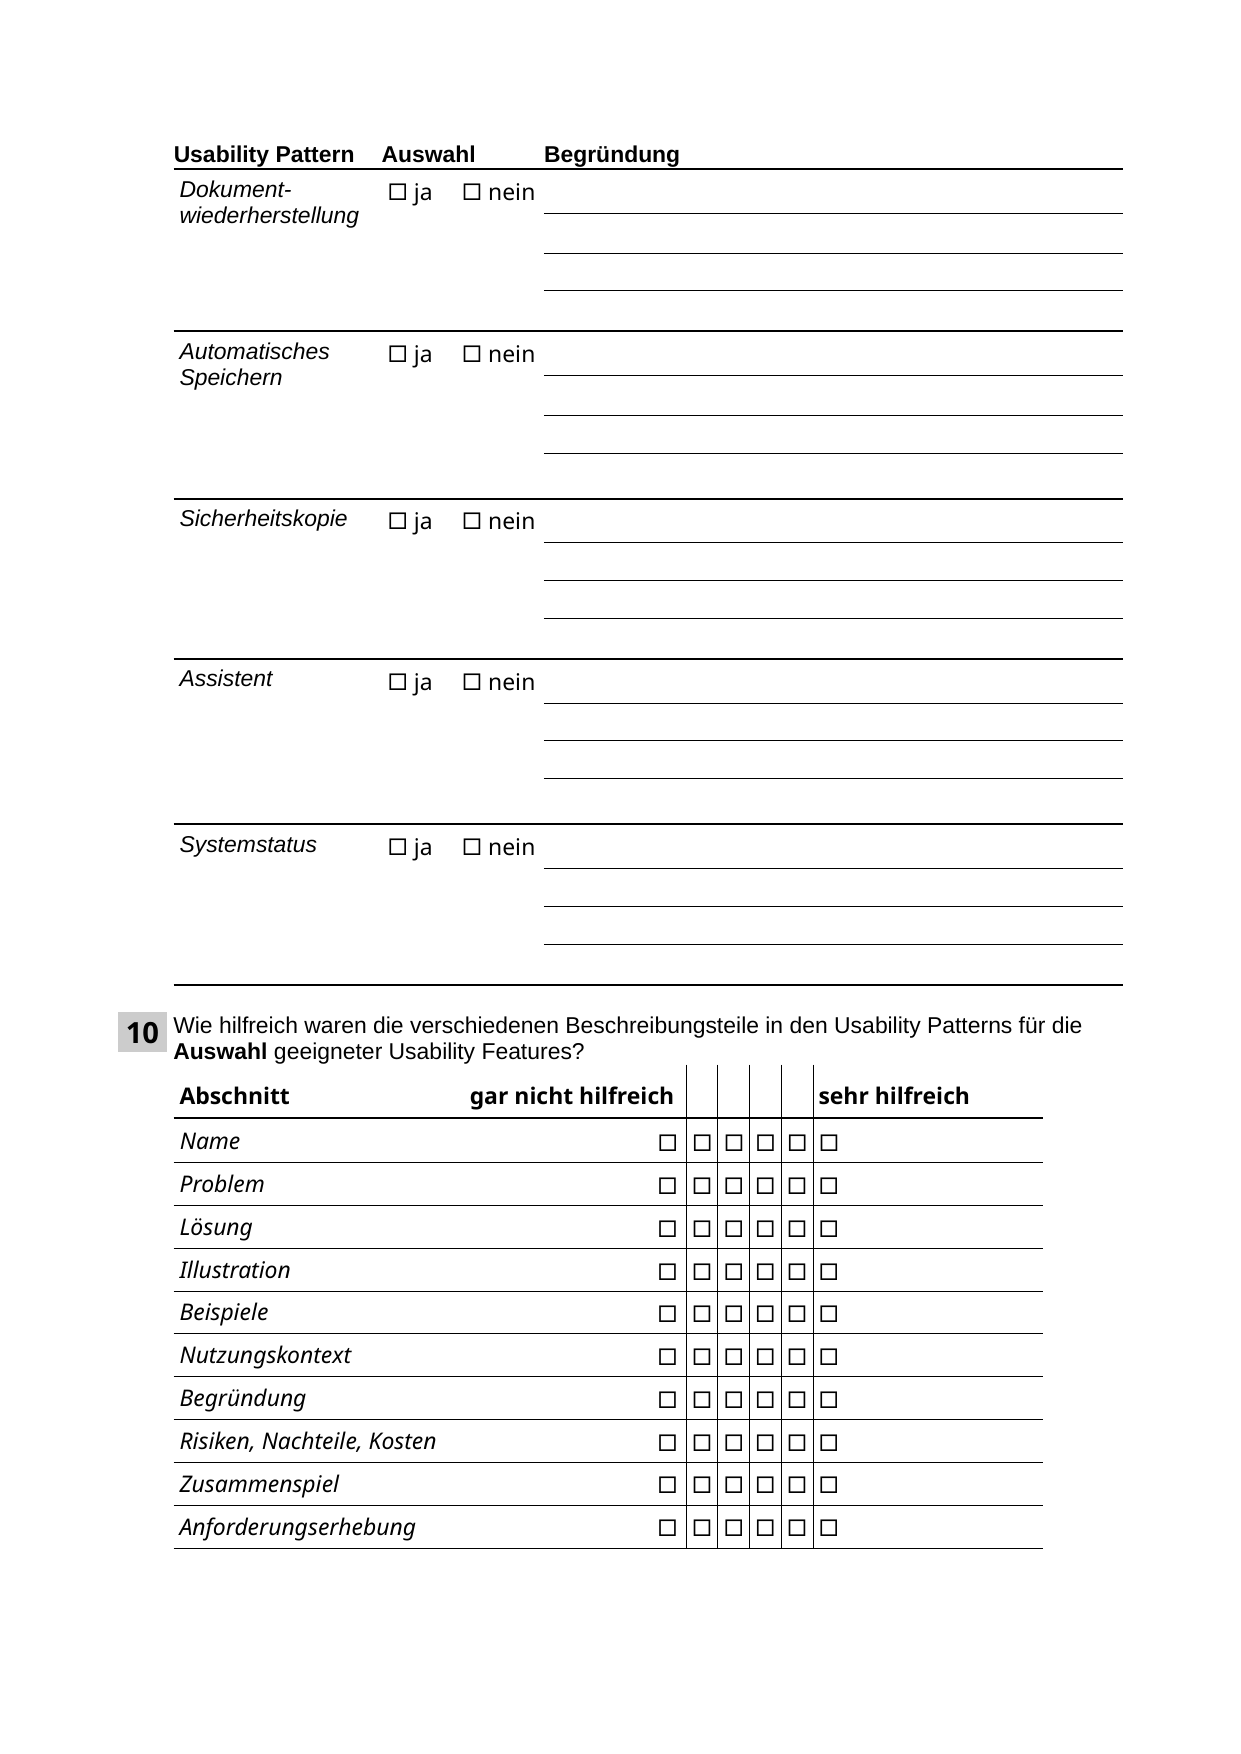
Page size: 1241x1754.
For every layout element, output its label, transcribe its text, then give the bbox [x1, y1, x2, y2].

table_cell [456, 740, 544, 778]
table_cell ¨ [814, 1377, 1043, 1419]
table_cell ¨ [814, 1249, 1043, 1291]
table_cell [455, 1206, 651, 1248]
table_cell Beispiele [174, 1292, 454, 1333]
table_cell ¨ [814, 1163, 1043, 1205]
table_cell ¨ [687, 1119, 717, 1162]
table_cell [456, 906, 544, 944]
table_cell ¨ [750, 1420, 781, 1462]
table_cell ¨ [750, 1119, 781, 1162]
table_cell Begründung [174, 1377, 454, 1419]
table_cell ¨ [687, 1249, 717, 1291]
table_cell [381, 415, 456, 452]
table_header Abschnitt [174, 1065, 454, 1117]
table_cell ¨ [718, 1119, 749, 1162]
table_cell ¨ [651, 1119, 686, 1162]
table_cell ¨ [814, 1119, 1043, 1162]
table_cell ¨ [750, 1206, 781, 1248]
table_cell ¨ [814, 1463, 1043, 1504]
table_cell ¨ [718, 1292, 749, 1333]
table_header Begründung [544, 118, 1123, 168]
table_cell [174, 542, 381, 580]
table_cell Lösung [174, 1206, 454, 1248]
table_cell ¨ [687, 1163, 717, 1205]
table_cell [544, 741, 1123, 778]
table_cell ¨ ja [381, 500, 456, 542]
table_cell ¨ [814, 1420, 1043, 1462]
table_cell ¨ [814, 1292, 1043, 1333]
table_cell [544, 416, 1123, 452]
table_cell [174, 290, 381, 330]
table_cell ¨ [718, 1334, 749, 1376]
table_cell ¨ ja [381, 825, 456, 868]
table_cell ¨ [718, 1206, 749, 1248]
table_cell Zusammenspiel [174, 1463, 454, 1504]
table_header [750, 1065, 781, 1117]
table_cell [174, 618, 381, 658]
table_cell [381, 213, 456, 252]
table_cell [544, 869, 1123, 906]
table_cell [174, 944, 381, 983]
table_cell ¨ [687, 1206, 717, 1248]
table_cell [455, 1119, 651, 1162]
table_cell [381, 618, 456, 658]
table_cell [544, 254, 1123, 290]
table_cell [456, 415, 544, 452]
table_cell [544, 543, 1123, 580]
table_header Usability Pattern [174, 118, 381, 168]
table_cell ¨ [782, 1119, 813, 1162]
table_cell ¨ [718, 1163, 749, 1205]
table_cell Illustration [174, 1249, 454, 1291]
table_cell ¨ [651, 1249, 686, 1291]
table_header Auswahl [381, 118, 544, 168]
table_cell [381, 580, 456, 618]
table_cell [174, 906, 381, 944]
table_cell ¨ [718, 1506, 749, 1547]
table_cell [544, 704, 1123, 740]
table_cell ¨ [782, 1420, 813, 1462]
table_cell ¨ [750, 1249, 781, 1291]
table_header sehr hilfreich [814, 1065, 1043, 1117]
table_cell ¨ [687, 1506, 717, 1547]
table_cell [456, 618, 544, 658]
table_cell [455, 1292, 651, 1333]
table_cell [381, 868, 456, 906]
table_cell [174, 740, 381, 778]
table_cell ¨ [687, 1292, 717, 1333]
table_cell [544, 619, 1123, 658]
table_cell Systemstatus [174, 825, 381, 868]
table_cell ¨ [782, 1377, 813, 1419]
table_cell [544, 170, 1123, 212]
table_cell [544, 945, 1123, 983]
table_cell ¨ [687, 1377, 717, 1419]
table_cell ¨ nein [456, 660, 544, 702]
table_cell [544, 376, 1123, 414]
table_cell ¨ [782, 1206, 813, 1248]
table_cell ¨ [814, 1506, 1043, 1547]
table_cell ¨ [651, 1334, 686, 1376]
table_cell ¨ [651, 1292, 686, 1333]
table_cell [456, 375, 544, 414]
table_cell Sicherheitskopie [174, 500, 381, 542]
table_cell ¨ [750, 1334, 781, 1376]
table_cell [544, 907, 1123, 944]
table_cell Assistent [174, 660, 381, 740]
table_cell ¨ [814, 1206, 1043, 1248]
table_cell ¨ [687, 1463, 717, 1504]
table_cell [381, 253, 456, 290]
table_cell [174, 778, 381, 823]
table_cell [381, 542, 456, 580]
table_cell ¨ [750, 1506, 781, 1547]
table_cell ¨ [687, 1420, 717, 1462]
table_cell Nutzungskontext [174, 1334, 454, 1376]
table_cell [456, 542, 544, 580]
table_cell ¨ [782, 1292, 813, 1333]
table_cell [544, 500, 1123, 542]
table_cell [456, 778, 544, 823]
table_cell ¨ [718, 1420, 749, 1462]
table_cell ¨ [782, 1334, 813, 1376]
table_cell [381, 944, 456, 983]
table_cell ¨ [782, 1463, 813, 1504]
table_cell ¨ [750, 1292, 781, 1333]
table_cell [455, 1249, 651, 1291]
table_cell ¨ ja [381, 170, 456, 212]
table_cell ¨ ja [381, 332, 456, 374]
table_cell [544, 214, 1123, 252]
table_cell ¨ nein [456, 825, 544, 868]
table_cell [455, 1506, 651, 1547]
table_cell [456, 868, 544, 906]
table_cell [455, 1420, 651, 1462]
table_cell [455, 1163, 651, 1205]
table_cell [544, 825, 1123, 868]
table_header 10 [118, 1012, 173, 1064]
table_cell ¨ [651, 1377, 686, 1419]
table_cell ¨ [750, 1377, 781, 1419]
table_cell [544, 581, 1123, 618]
table_cell ¨ [651, 1420, 686, 1462]
table_cell [381, 740, 456, 778]
table_cell ¨ [718, 1377, 749, 1419]
table_cell ¨ [782, 1506, 813, 1547]
table_header [782, 1065, 813, 1117]
table_cell [381, 778, 456, 823]
table_cell [456, 944, 544, 983]
table_cell ¨ nein [456, 332, 544, 374]
table_cell [455, 1463, 651, 1504]
table_cell ¨ [687, 1334, 717, 1376]
table_cell [456, 453, 544, 497]
table_cell Risiken, Nachteile, Kosten [174, 1420, 454, 1462]
table_cell ¨ [782, 1249, 813, 1291]
table_cell [544, 332, 1123, 374]
table_header Wie hilfreich waren die verschiedenen Beschreibungsteile in den Usability Patterns für die Auswahl geeigneter Usability Features? [173, 1012, 1122, 1064]
table_cell [455, 1334, 651, 1376]
table_cell [381, 906, 456, 944]
table_cell ¨ [651, 1506, 686, 1547]
table_cell [544, 660, 1123, 702]
table_cell ¨ ja [381, 660, 456, 702]
table_cell ¨ nein [456, 170, 544, 212]
table_cell ¨ [651, 1163, 686, 1205]
table_cell ¨ [750, 1163, 781, 1205]
table_cell [381, 375, 456, 414]
table_cell [456, 703, 544, 740]
table_cell [544, 291, 1123, 330]
table_cell Automatisches Speichern [174, 332, 381, 414]
table_cell ¨ [750, 1463, 781, 1504]
table_cell [544, 779, 1123, 823]
table_header gar nicht hilfreich [455, 1065, 686, 1117]
table_cell ¨ [814, 1334, 1043, 1376]
table_cell [174, 453, 381, 497]
table_cell ¨ [651, 1206, 686, 1248]
table_cell [381, 703, 456, 740]
table_cell [455, 1377, 651, 1419]
table_header [718, 1065, 749, 1117]
table_cell [456, 580, 544, 618]
table_cell ¨ [782, 1163, 813, 1205]
table_cell Problem [174, 1163, 454, 1205]
table_cell ¨ [718, 1463, 749, 1504]
table_cell [174, 415, 381, 452]
table_cell [456, 253, 544, 290]
table_cell Dokument-wiederherstellung [174, 170, 381, 252]
table_cell ¨ [651, 1463, 686, 1504]
table_cell [174, 253, 381, 290]
table_cell ¨ [718, 1249, 749, 1291]
table_cell [381, 453, 456, 497]
table_cell [174, 868, 381, 906]
table_cell [456, 290, 544, 330]
table_header [687, 1065, 717, 1117]
table_cell [174, 580, 381, 618]
table_cell ¨ nein [456, 500, 544, 542]
table_cell Name [174, 1119, 454, 1162]
table_cell [381, 290, 456, 330]
table_cell [544, 454, 1123, 497]
table_cell Anforderungserhebung [174, 1506, 454, 1547]
table_cell [456, 213, 544, 252]
